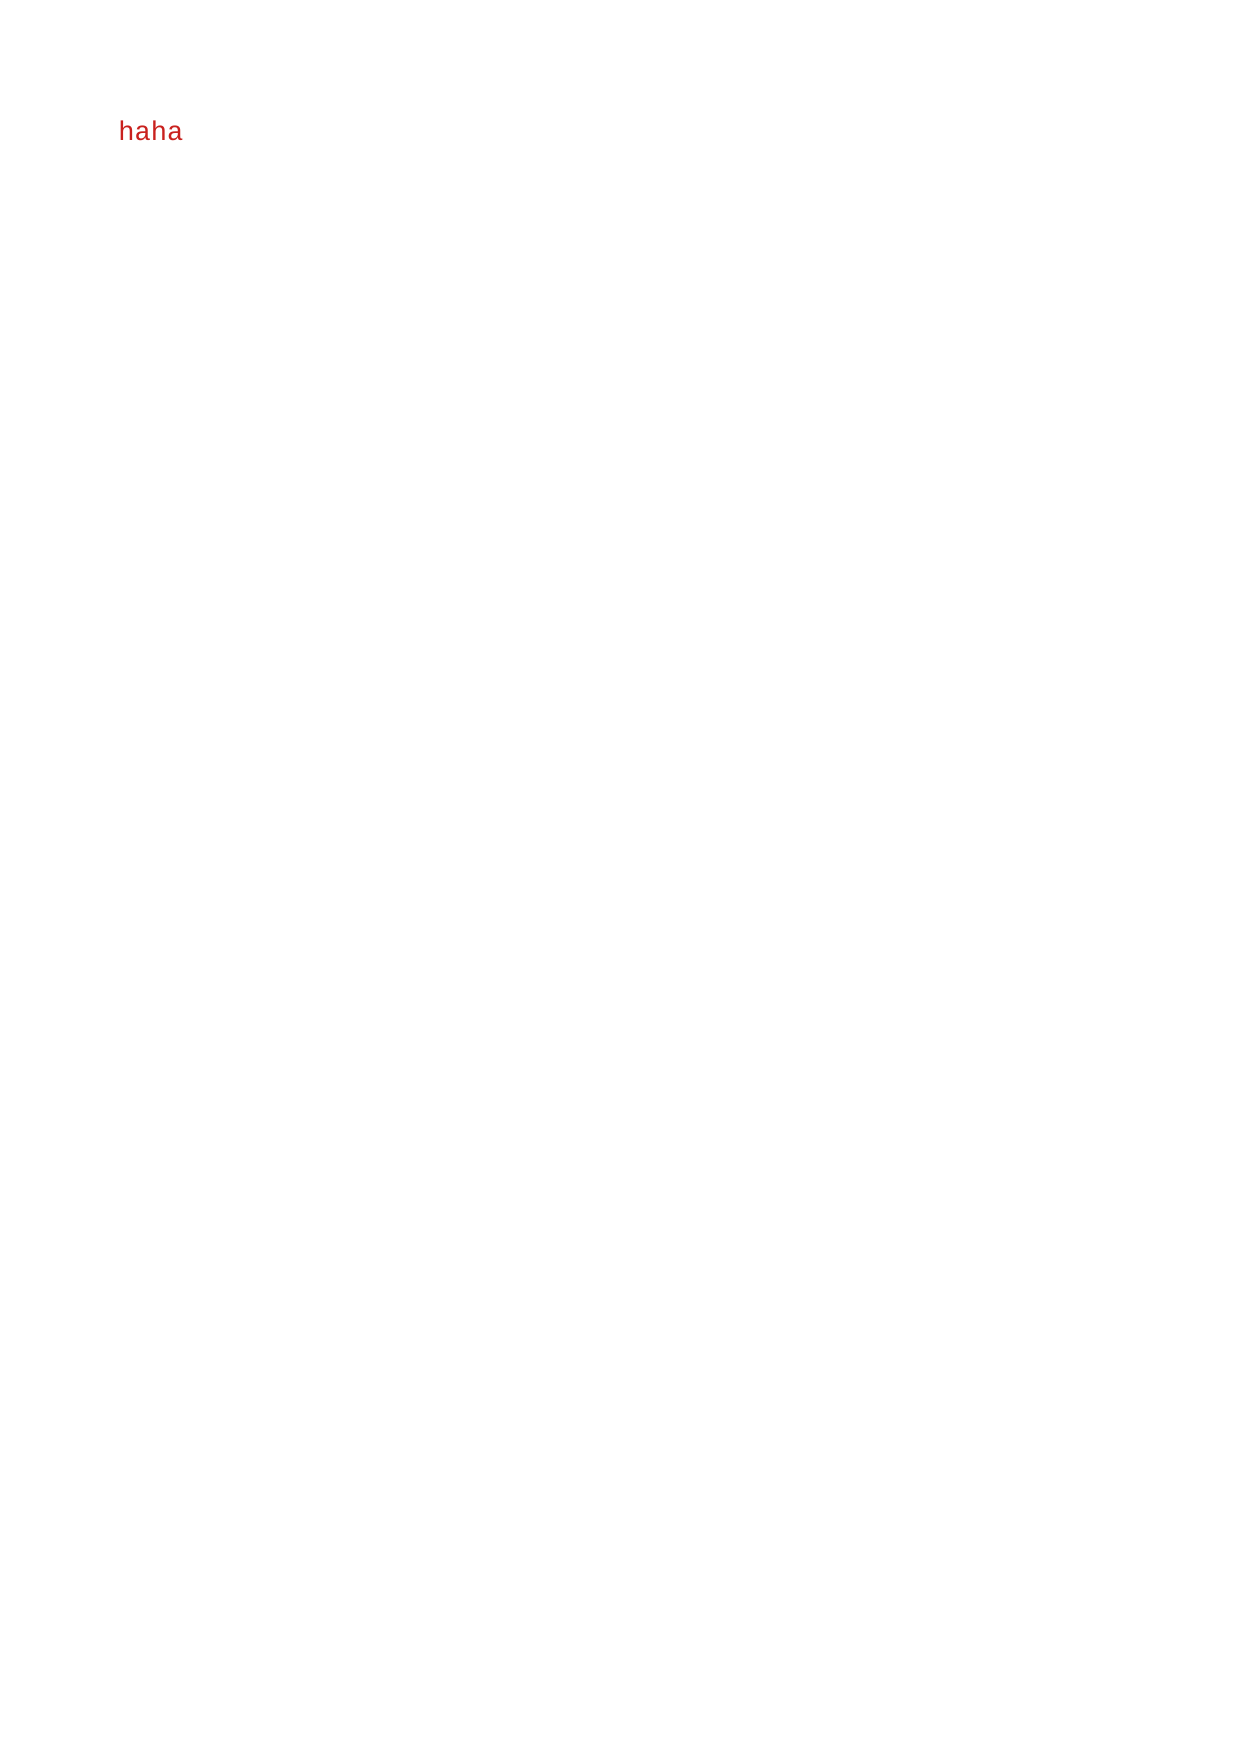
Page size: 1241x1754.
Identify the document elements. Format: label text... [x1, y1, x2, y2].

text haha [118, 118, 1122, 149]
